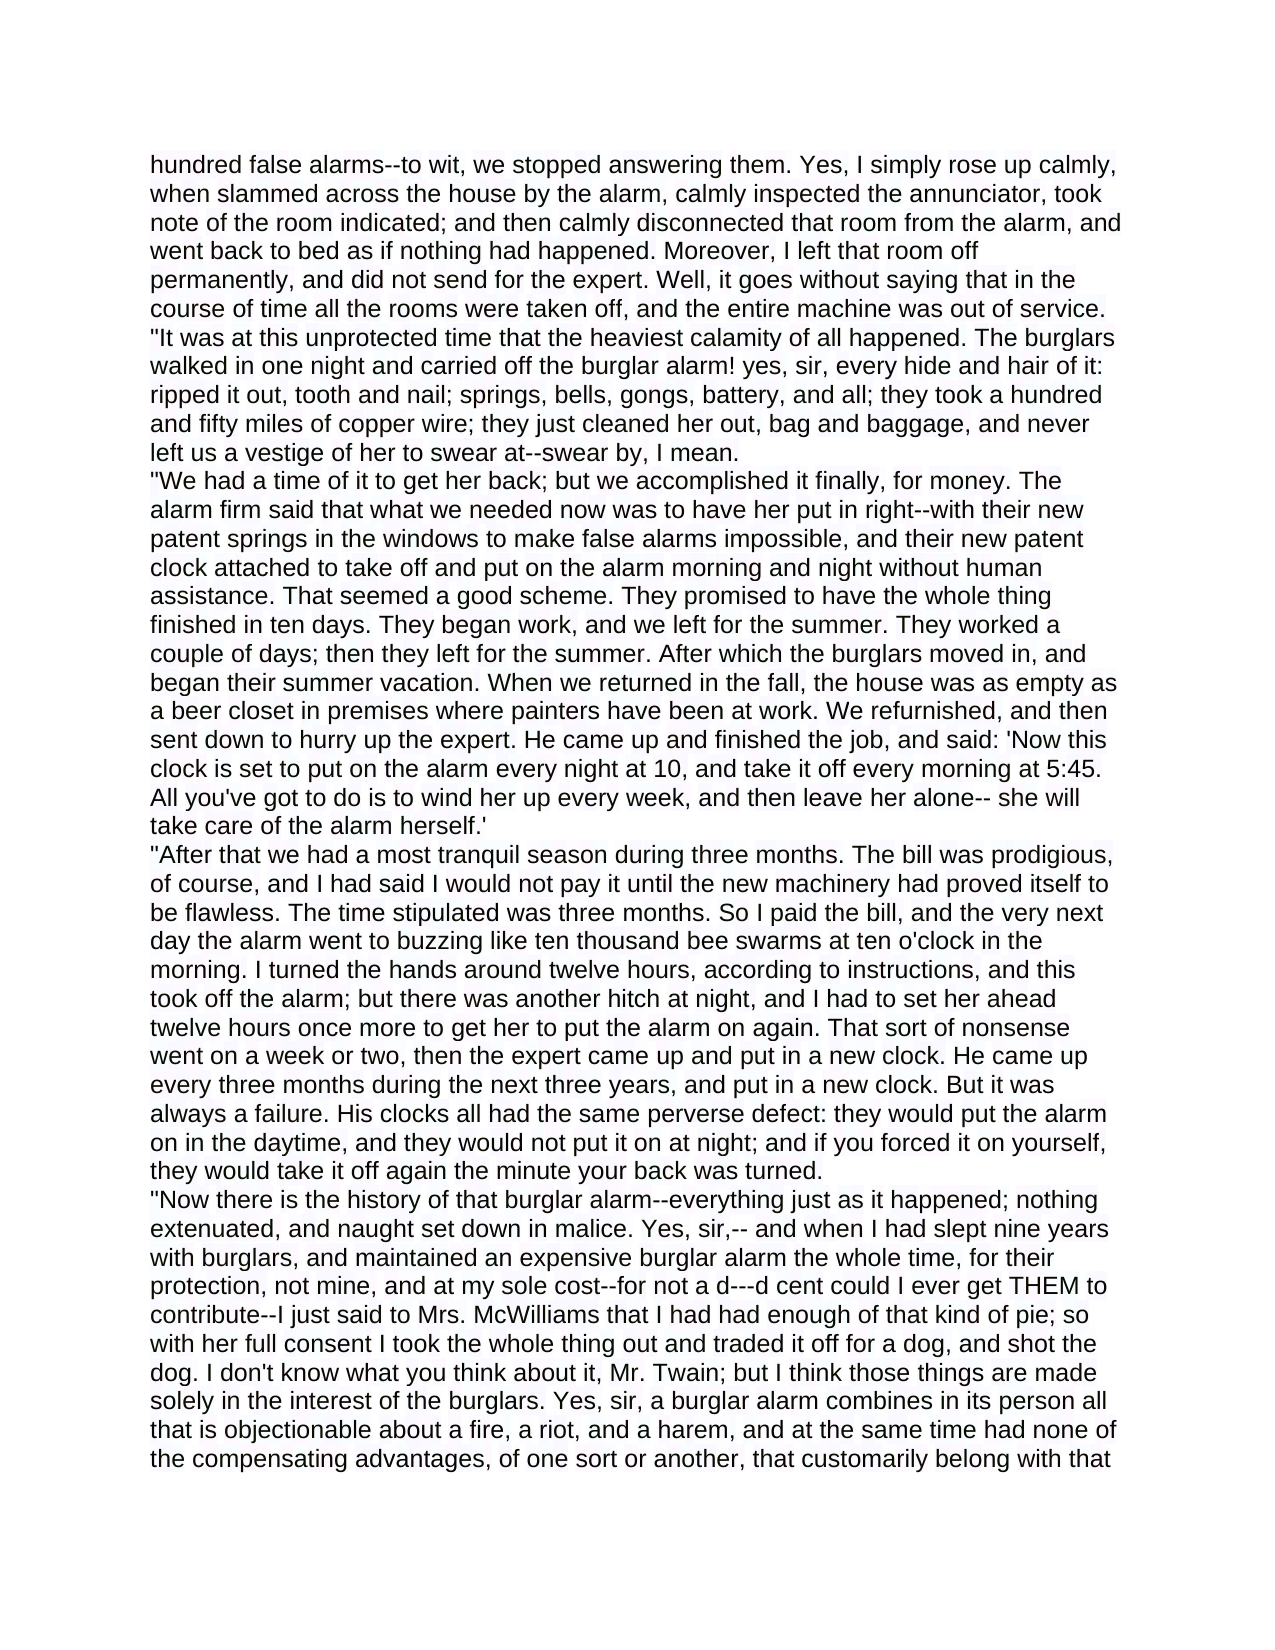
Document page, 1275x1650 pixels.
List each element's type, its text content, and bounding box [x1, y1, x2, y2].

text "Now there is the history of that burglar alarm--everything just as it happened; nothing extenuated, and naught set down in malice. Yes, sir,-- and when I had slept nine years with burglars, and maintained an expensive burglar alarm the whole time, for their protection, not mine, and at my sole cost--for not a d---d cent could I ever get THEM to contribute--I just said to Mrs. McWilliams that I had had enough of that kind of pie; so with her full consent I took the whole thing out and traded it off for a dog, and shot the dog. I don't know what you think about it, Mr. Twain; but I think those things are made solely in the interest of the burglars. Yes, sir, a burglar alarm combines in its person all that is objectionable about a fire, a riot, and a harem, and at the same time had none of the compensating advantages, of one sort or another, that customarily belong with that combination. Good-by: I get off here." [150, 1185, 1125, 1472]
text "After that we had a most tranquil season during three months. The bill was prodigious, of course, and I had said I would not pay it until the new machinery had proved itself to be flawless. The time stipulated was three months. So I paid the bill, and the very next day the alarm went to buzzing like ten thousand bee swarms at ten o'clock in the morning. I turned the hands around twelve hours, according to instructions, and this took off the alarm; but there was another hitch at night, and I had to set her ahead twelve hours once more to get her to put the alarm on again. That sort of nonsense went on a week or two, then the expert came up and put in a new clock. He came up every three months during the next three years, and put in a new clock. But it was always a failure. His clocks all had the same perverse defect: they would put the alarm on in the daytime, and they would not put it on at night; and if you forced it on yourself, they would take it off again the minute your back was turned. [150, 840, 1125, 1185]
text "We had a time of it to get her back; but we accomplished it finally, for money. The alarm firm said that what we needed now was to have her put in right--with their new patent springs in the windows to make false alarms impossible, and their new patent clock attached to take off and put on the alarm morning and night without human assistance. That seemed a good scheme. They promised to have the whole thing finished in ten days. They began work, and we left for the summer. They worked a couple of days; then they left for the summer. After which the burglars moved in, and began their summer vacation. When we returned in the fall, the house was as empty as a beer closet in premises where painters have been at work. We refurnished, and then sent down to hurry up the expert. He came up and finished the job, and said: 'Now this clock is set to put on the alarm every night at 10, and take it off every morning at 5:45. All you've got to do is to wind her up every week, and then leave her alone-- she will take care of the alarm herself.' [150, 466, 1125, 840]
text "At length a perfectly natural thing came about--after we had answered three or four hundred false alarms--to wit, we stopped answering them. Yes, I simply rose up calmly, when slammed across the house by the alarm, calmly inspected the annunciator, took note of the room indicated; and then calmly disconnected that room from the alarm, and went back to bed as if nothing had happened. Moreover, I left that room off permanently, and did not send for the expert. Well, it goes without saying that in the course of time all the rooms were taken off, and the entire machine was out of service. [150, 150, 1125, 322]
text "It was at this unprotected time that the heaviest calamity of all happened. The burglars walked in one night and carried off the burglar alarm! yes, sir, every hide and hair of it: ripped it out, tooth and nail; springs, bells, gongs, battery, and all; they took a hundred and fifty miles of copper wire; they just cleaned her out, bag and baggage, and never left us a vestige of her to swear at--swear by, I mean. [150, 322, 1125, 466]
